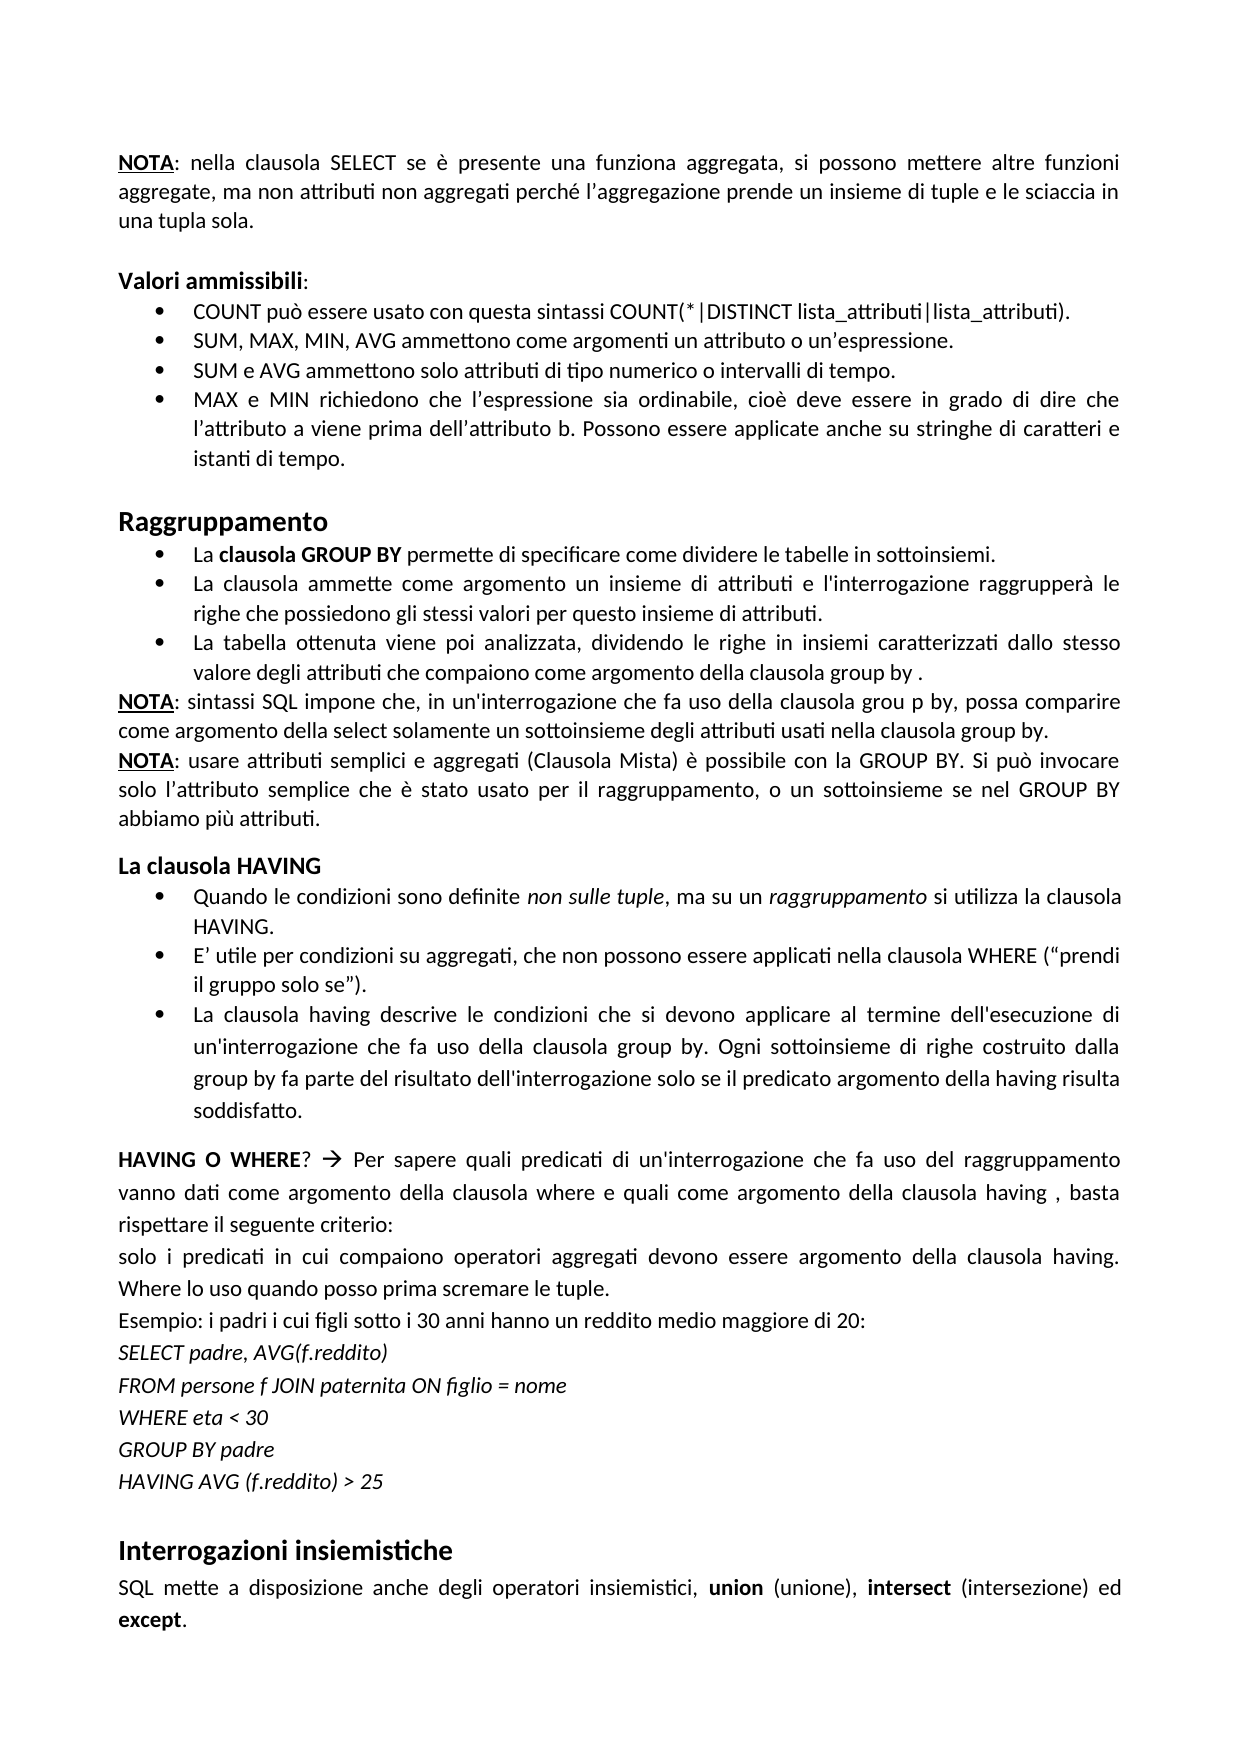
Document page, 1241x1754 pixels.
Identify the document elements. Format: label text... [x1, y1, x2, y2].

list La clausola GROUP BY permette di specificare come dividere le tabelle in sottoinsiemi. [156, 540, 1122, 568]
text HAVING O WHERE?  Per sapere quali predicati di un'interrogazione che fa uso del raggruppamento vanno dati come argomento della clausola where e quali come argomento della clausola having , basta rispettare il seguente criterio: [118, 1145, 1122, 1238]
list COUNT può essere usato con questa sintassi COUNT(*|DISTINCT lista_attributi|lista_attributi). [156, 297, 1122, 325]
text Esempio: i padri i cui figli sotto i 30 anni hanno un reddito medio maggiore di 20: [118, 1306, 1122, 1334]
text La clausola HAVING [118, 851, 1122, 881]
text SELECT padre, AVG(f.reddito) [118, 1338, 1122, 1367]
text NOTA: usare attributi semplici e aggregati (Clausola Mista) è possibile con la GROUP BY. Si può invocare solo l’attributo semplice che è stato usato per il raggruppamento, o un sottoinsieme se nel GROUP BY abbiamo più attributi. [118, 746, 1122, 832]
text Valori ammissibili: [118, 265, 1122, 296]
list La clausola ammette come argomento un insieme di attributi e l'interrogazione raggrupperà le righe che possiedono gli stessi valori per questo insieme di attributi. [156, 569, 1122, 627]
text SQL mette a disposizione anche degli operatori insiemistici, union (unione), intersect (intersezione) ed except. [118, 1573, 1122, 1633]
list SUM e AVG ammettono solo attributi di tipo numerico o intervalli di tempo. [156, 356, 1122, 384]
list E’ utile per condizioni su aggregati, che non possono essere applicati nella clausola WHERE (“prendi il gruppo solo se”). [156, 941, 1122, 999]
text Interrogazioni insiemistiche [118, 1532, 1122, 1567]
text Raggruppamento [118, 503, 1122, 538]
text NOTA: nella clausola SELECT se è presente una funziona aggregata, si possono mettere altre funzioni aggregate, ma non attributi non aggregati perché l’aggregazione prende un insieme di tuple e le sciaccia in una tupla sola. [118, 148, 1122, 234]
text WHERE eta < 30 [118, 1403, 1122, 1431]
text HAVING AVG (f.reddito) > 25 [118, 1467, 1122, 1495]
list La clausola having descrive le condizioni che si devono applicare al termine dell'esecuzione di un'interrogazione che fa uso della clausola group by. Ogni sottoinsieme di righe costruito dalla group by fa parte del risultato dell'interrogazione solo se il predicato argomento della having risulta soddisfatto. [156, 1000, 1122, 1124]
list Quando le condizioni sono definite non sulle tuple, ma su un raggruppamento si utilizza la clausola HAVING. [156, 882, 1122, 940]
text GROUP BY padre [118, 1435, 1122, 1463]
text NOTA: sintassi SQL impone che, in un'interrogazione che fa uso della clausola grou p by, possa comparire come argomento della select solamente un sottoinsieme degli attributi usati nella clausola group by. [118, 687, 1122, 744]
text solo i predicati in cui compaiono operatori aggregati devono essere argomento della clausola having. Where lo uso quando posso prima scremare le tuple. [118, 1242, 1122, 1302]
text FROM persone f JOIN paternita ON figlio = nome [118, 1371, 1122, 1399]
list MAX e MIN richiedono che l’espressione sia ordinabile, cioè deve essere in grado di dire che l’attributo a viene prima dell’attributo b. Possono essere applicate anche su stringhe di caratteri e istanti di tempo. [156, 385, 1122, 472]
list La tabella ottenuta viene poi analizzata, dividendo le righe in insiemi caratterizzati dallo stesso valore degli attributi che compaiono come argomento della clausola group by . [156, 628, 1122, 686]
list SUM, MAX, MIN, AVG ammettono come argomenti un attributo o un’espressione. [156, 326, 1122, 354]
